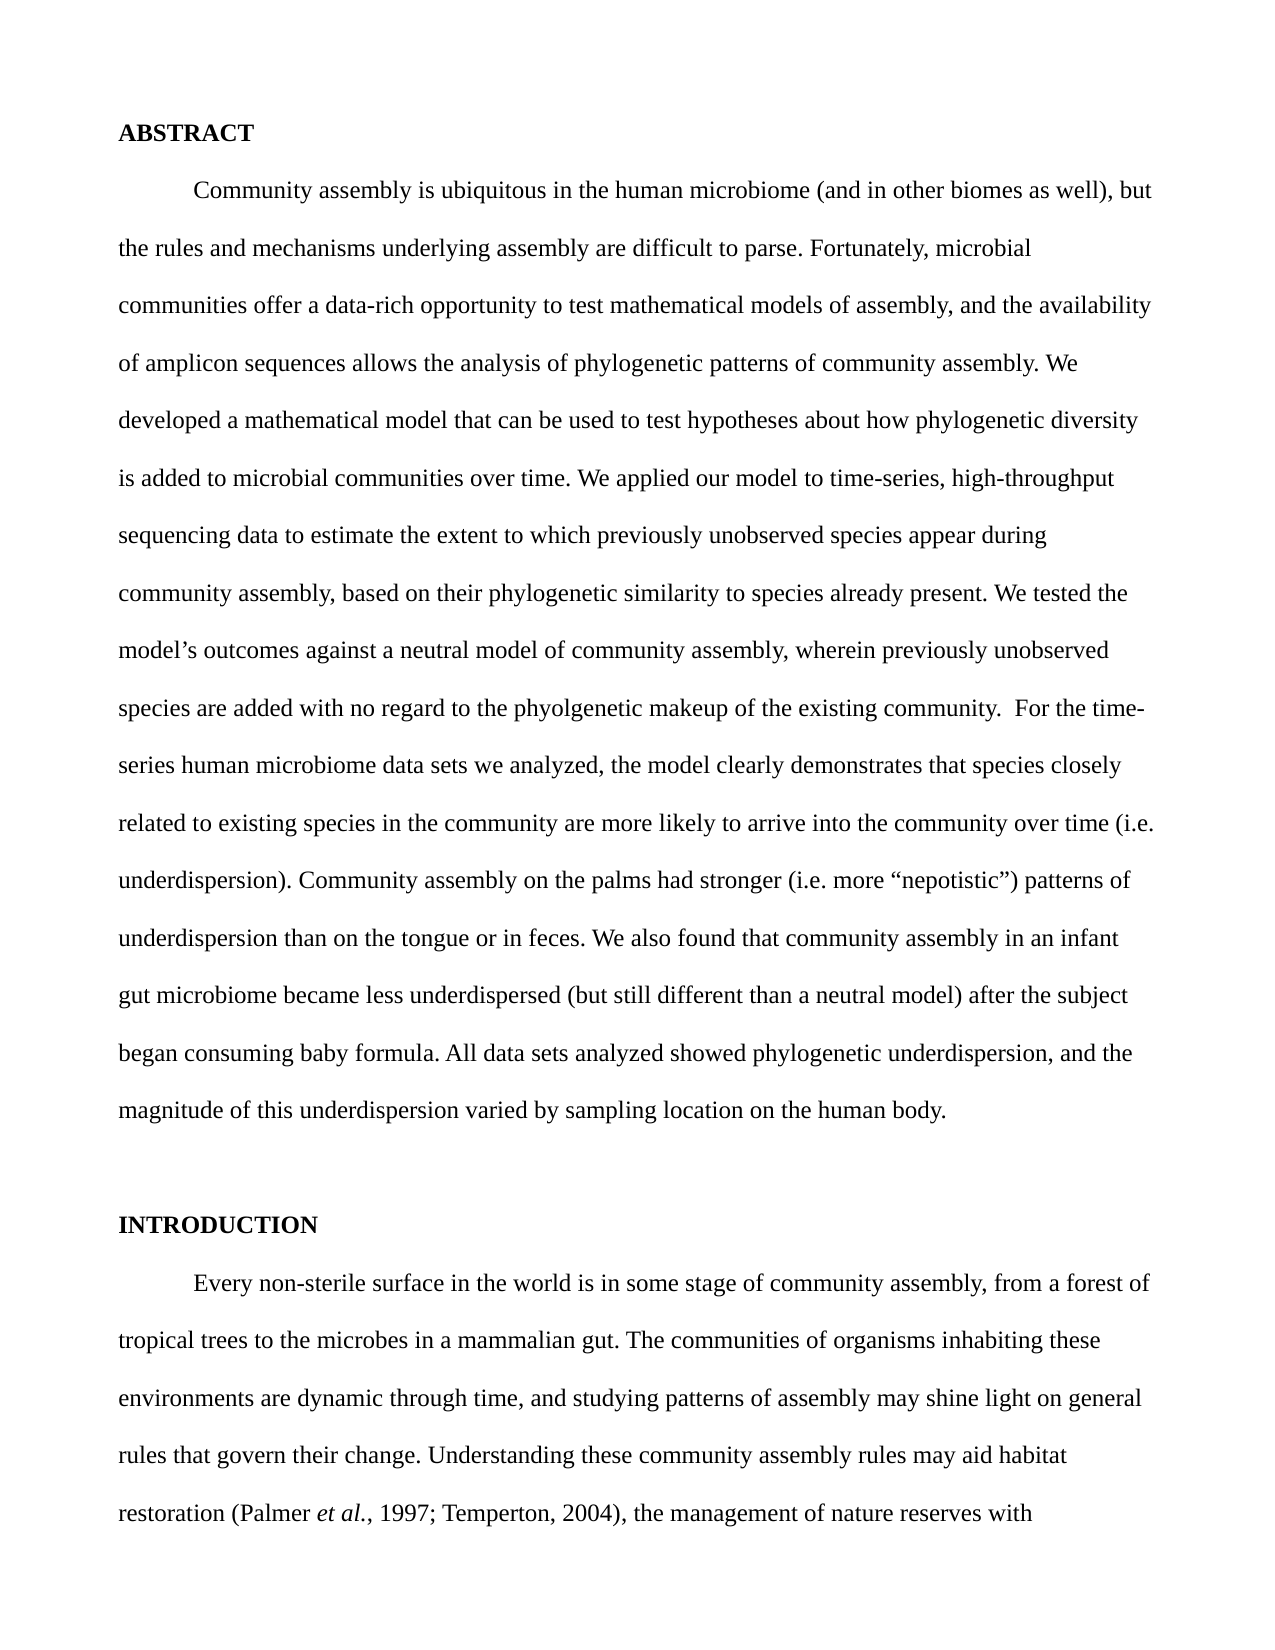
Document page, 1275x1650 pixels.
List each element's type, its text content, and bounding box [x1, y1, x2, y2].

subtitle ABSTRACT [118, 118, 1157, 147]
text Every non-sterile surface in the world is in some stage of community assembly, from a forest of tropical trees to the microbes in a mammalian gut. The communities of organisms inhabiting these environments are dynamic through time, and studying patterns of assembly may shine light on general rules that govern their change. Understanding these community assembly rules may aid habitat restoration (Palmer et al., 1997; Temperton, 2004)⁠, the management of nature reserves with [118, 1268, 1157, 1527]
text Community assembly is ubiquitous in the human microbiome (and in other biomes as well), but the rules and mechanisms underlying assembly are difficult to parse. Fortunately, microbial communities offer a data-rich opportunity to test mathematical models of assembly, and the availability of amplicon sequences allows the analysis of phylogenetic patterns of community assembly. We developed a mathematical model that can be used to test hypotheses about how phylogenetic diversity is added to microbial communities over time. We applied our model to time-series, high-throughput sequencing data to estimate the extent to which previously unobserved species appear during community assembly, based on their phylogenetic similarity to species already present. We tested the model’s outcomes against a neutral model of community assembly, wherein previously unobserved species are added with no regard to the phyolgenetic makeup of the existing community. For the time-series human microbiome data sets we analyzed, the model clearly demonstrates that species closely related to existing species in the community are more likely to arrive into the community over time (i.e. underdispersion). Community assembly on the palms had stronger (i.e. more “nepotistic”) patterns of underdispersion than on the tongue or in feces. We also found that community assembly in an infant gut microbiome became less underdispersed (but still different than a neutral model) after the subject began consuming baby formula. All data sets analyzed showed phylogenetic underdispersion, and the magnitude of this underdispersion varied by sampling location on the human body. [118, 176, 1157, 1124]
subtitle Introduction [118, 1211, 1157, 1239]
